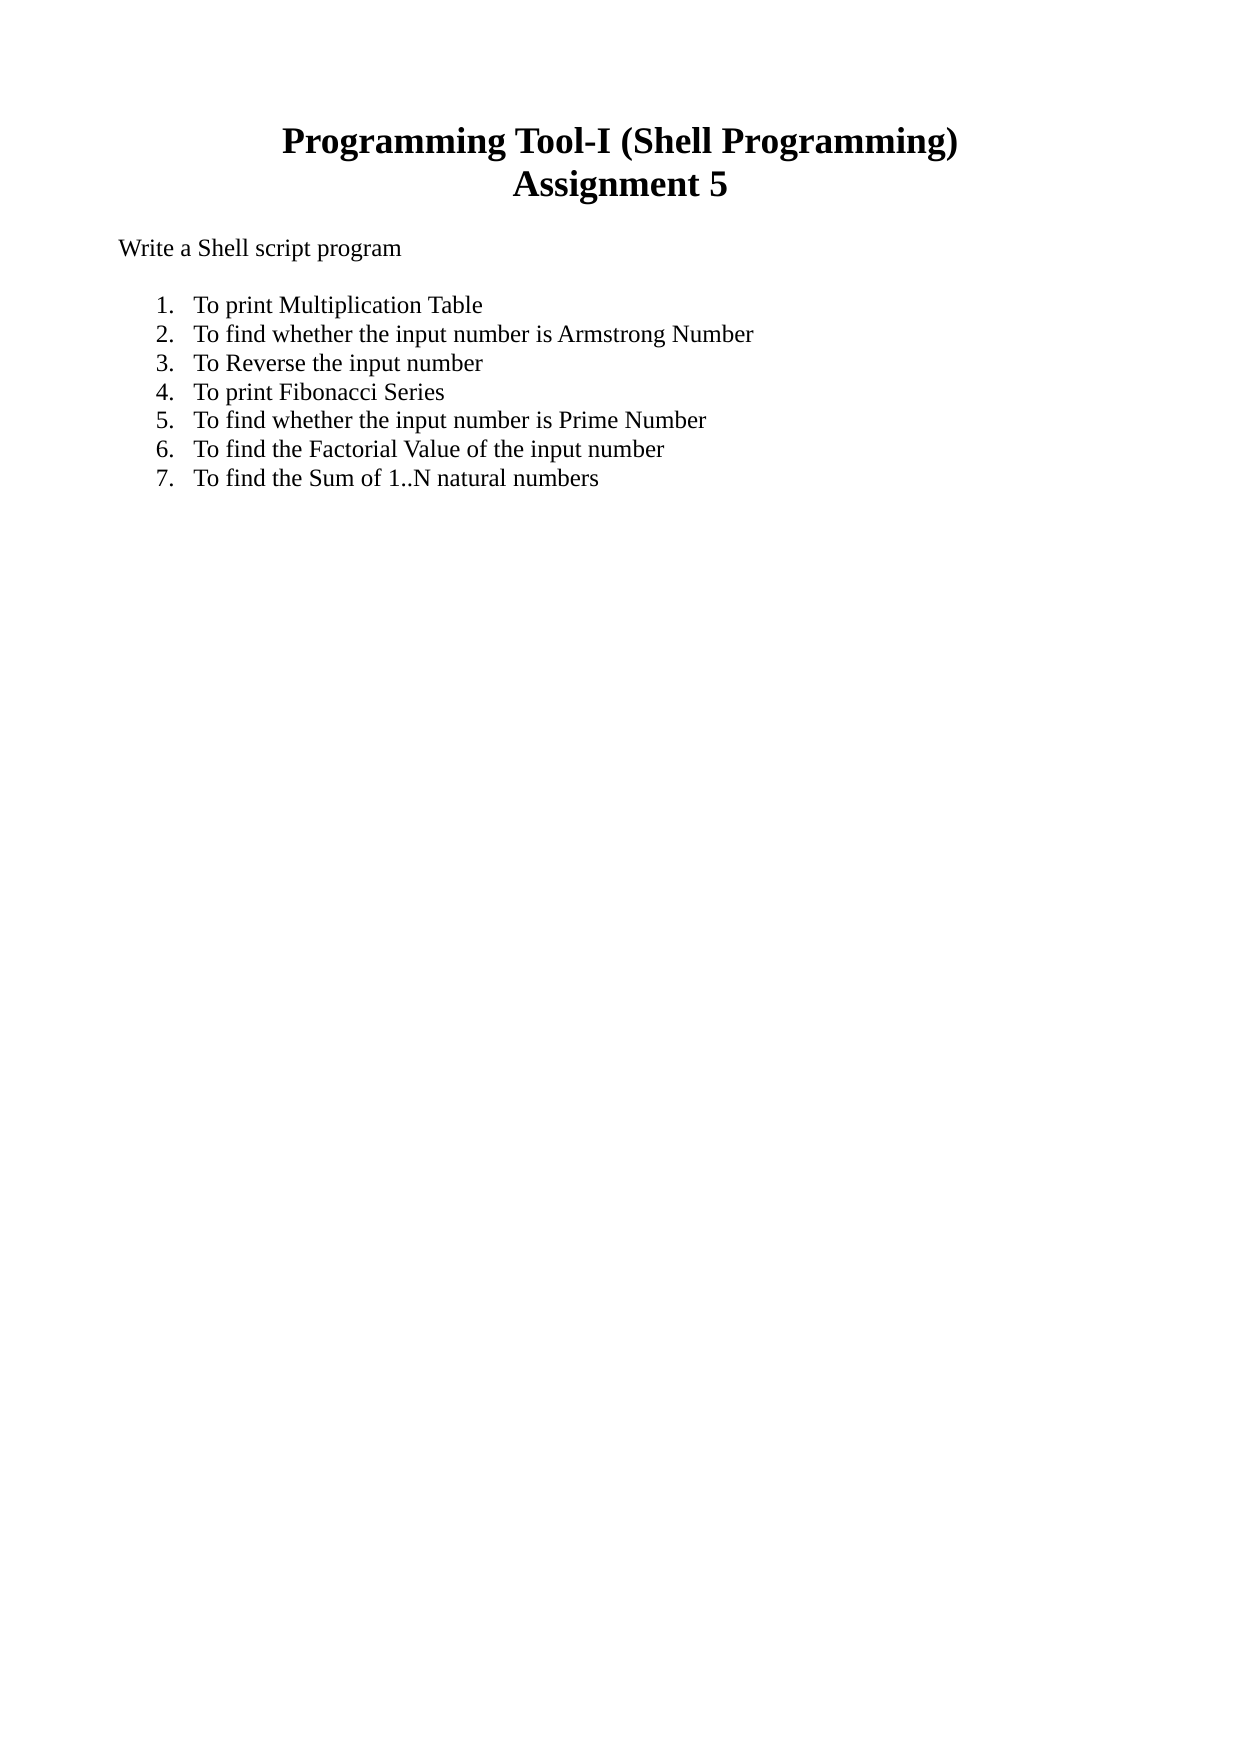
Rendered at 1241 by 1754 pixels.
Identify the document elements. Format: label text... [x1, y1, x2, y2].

list To find whether the input number is Armstrong Number [156, 319, 1122, 348]
list To find whether the input number is Prime Number [156, 406, 1122, 434]
list To print Fibonacci Series [156, 377, 1122, 406]
list To Reverse the input number [156, 348, 1122, 377]
list To find the Factorial Value of the input number [156, 434, 1122, 463]
list To print Multiplication Table [156, 291, 1122, 319]
text Programming Tool-I (Shell Programming) [118, 118, 1122, 161]
text Assignment 5 [118, 161, 1122, 204]
text Write a Shell script program [118, 233, 1122, 262]
list To find the Sum of 1..N natural numbers [156, 463, 1122, 492]
